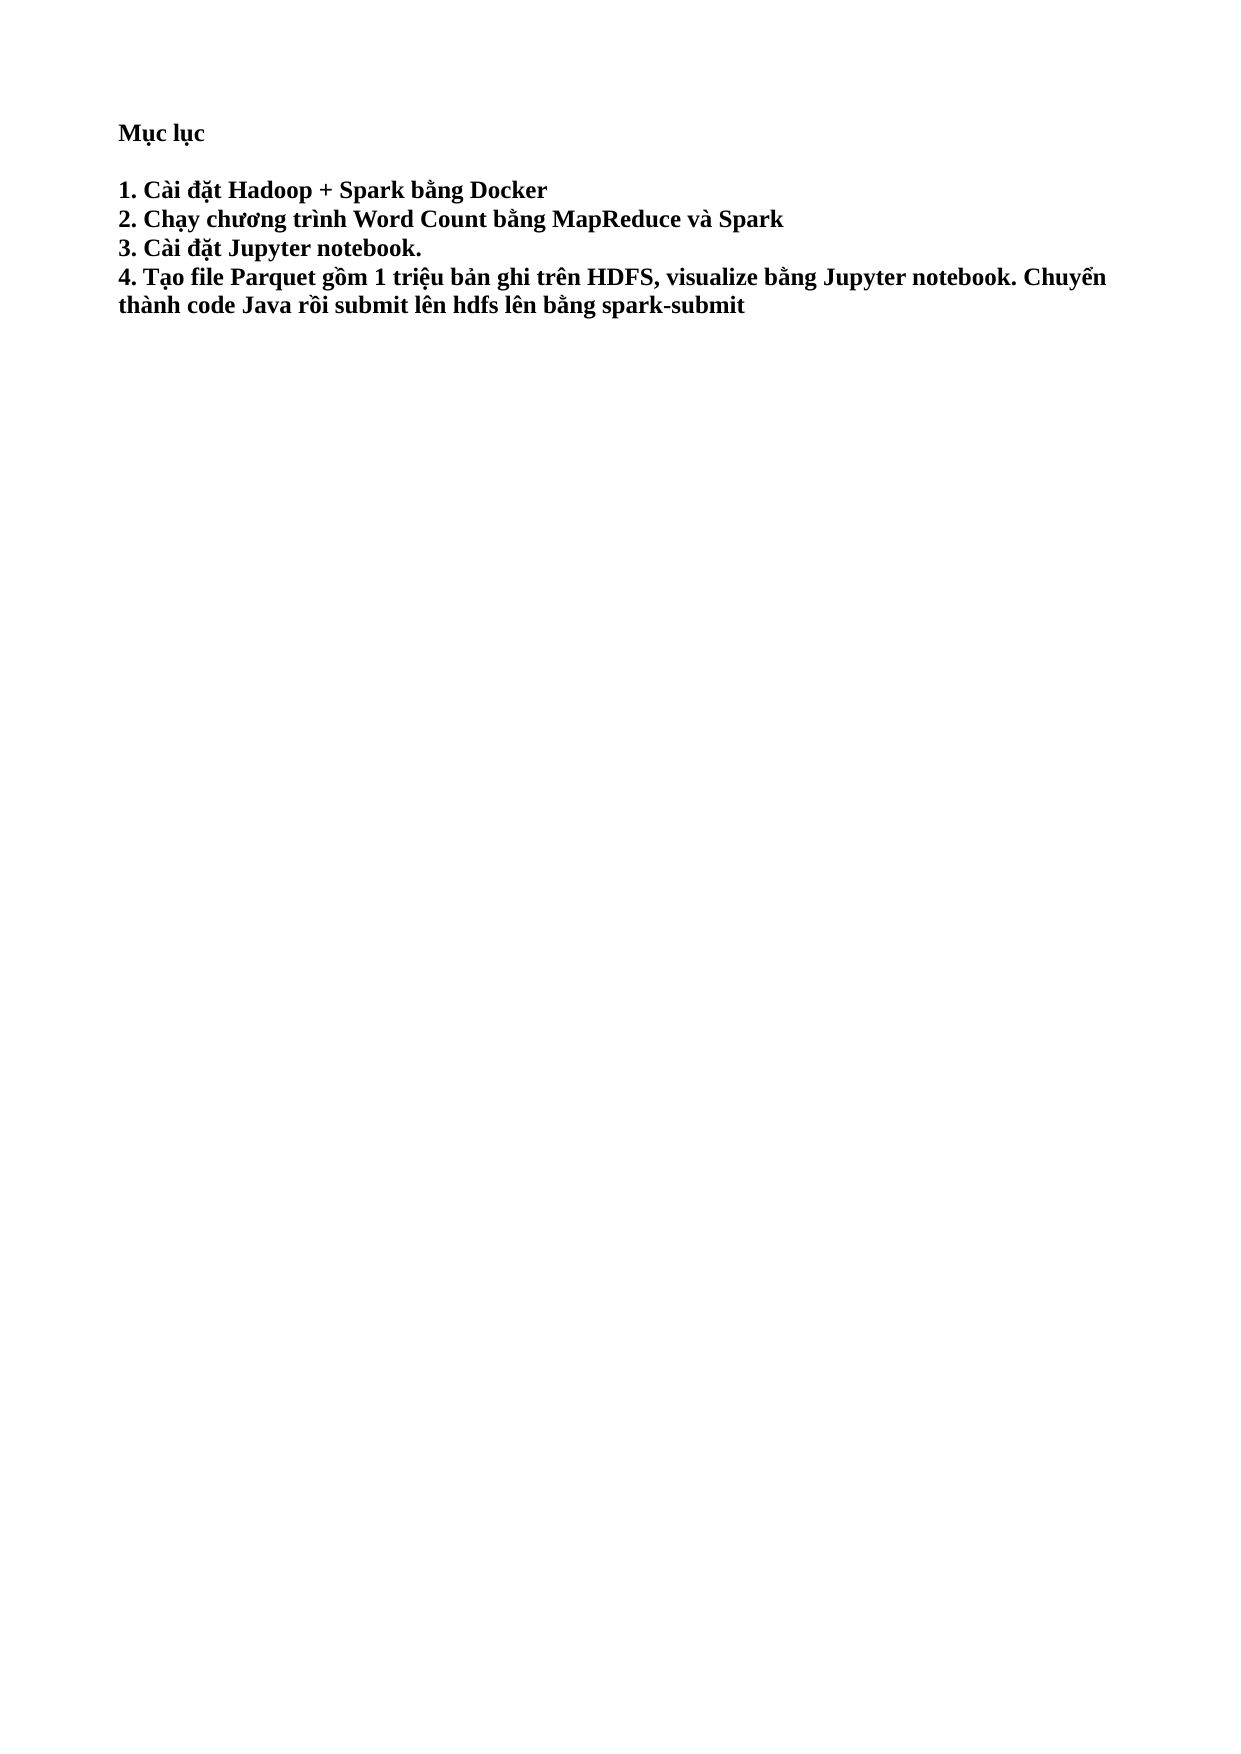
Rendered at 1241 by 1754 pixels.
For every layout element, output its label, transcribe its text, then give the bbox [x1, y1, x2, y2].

text 1. Cài đặt Hadoop + Spark bằng Docker [118, 176, 1122, 204]
text Mục lục [118, 118, 1122, 147]
text 3. Cài đặt Jupyter notebook. [118, 233, 1122, 262]
text 4. Tạo file Parquet gồm 1 triệu bản ghi trên HDFS, visualize bằng Jupyter notebook. Chuyển thành code Java rồi submit lên hdfs lên bằng spark-submit [118, 262, 1122, 319]
text 2. Chạy chương trình Word Count bằng MapReduce và Spark [118, 204, 1122, 233]
